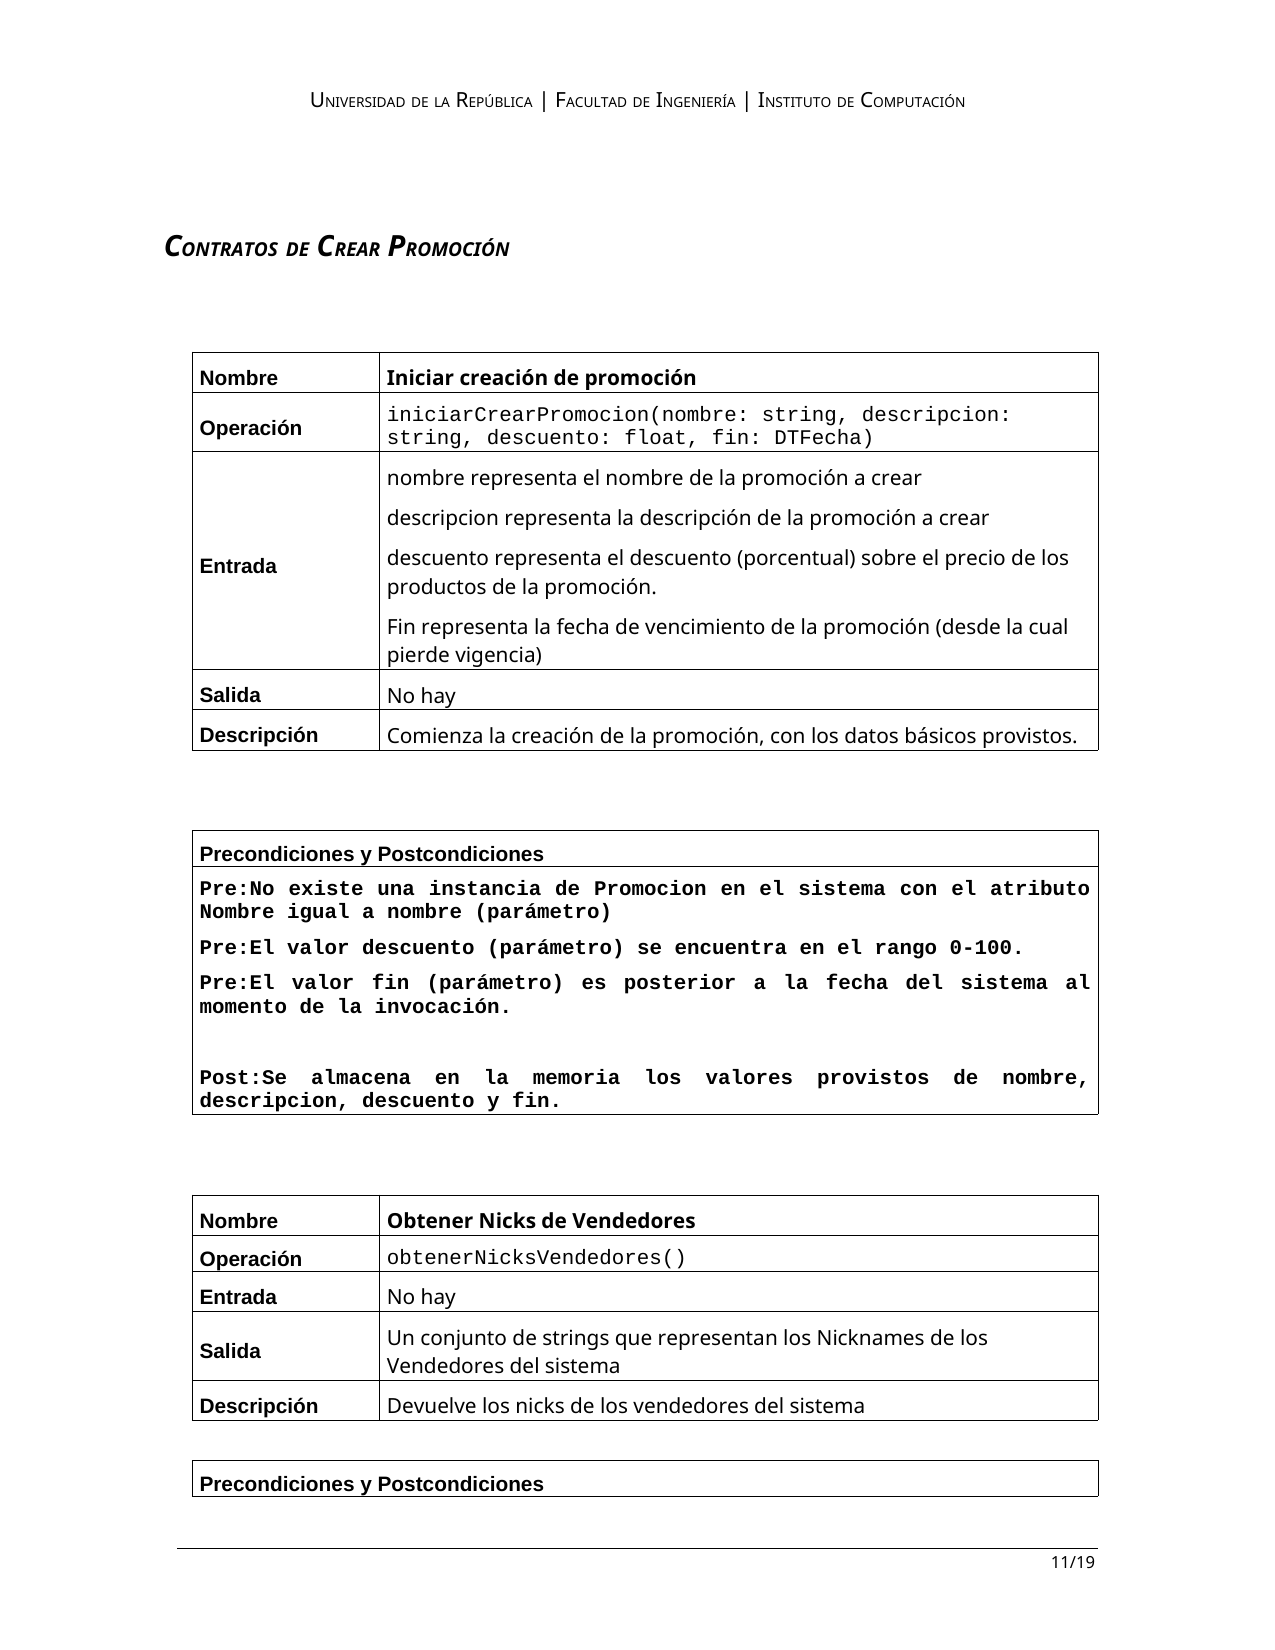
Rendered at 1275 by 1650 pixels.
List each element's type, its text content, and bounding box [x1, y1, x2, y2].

table_header Nombre [193, 1196, 379, 1235]
table_cell Operación [193, 393, 379, 451]
table_header Precondiciones y Postcondiciones [193, 1461, 1098, 1496]
table_cell Pre:No existe una instancia de Promocion en el sistema con el atributo Nombre igual a nombre (parámetro) Pre:El valor descuento (parámetro) se encuentra en el rango 0-100. Pre:El valor fin (parámetro) es posterior a la fecha del sistema al momento de la invocación. Post:Se almacena en la memoria los valores provistos de nombre, descripcion, descuento y fin. [193, 867, 1098, 1114]
table_cell Salida [193, 670, 379, 709]
table_cell No hay [380, 670, 1098, 709]
table_cell Comienza la creación de la promoción, con los datos básicos provistos. [380, 710, 1098, 749]
subtitle Contratos de Crear Promoción [103, 225, 1098, 265]
table_header Obtener Nicks de Vendedores [380, 1196, 1098, 1235]
table_cell Entrada [193, 452, 379, 669]
table_cell Descripción [193, 710, 379, 749]
table_cell Descripción [193, 1381, 379, 1420]
table_cell Devuelve los nicks de los vendedores del sistema [380, 1381, 1098, 1420]
table_header Iniciar creación de promoción [380, 353, 1098, 392]
table_cell Salida [193, 1312, 379, 1380]
table_header Precondiciones y Postcondiciones [193, 831, 1098, 866]
table_cell No hay [380, 1272, 1098, 1311]
table_cell Operación [193, 1236, 379, 1271]
table_cell nombre representa el nombre de la promoción a crear descripcion representa la descripción de la promoción a crear descuento representa el descuento (porcentual) sobre el precio de los productos de la promoción. Fin representa la fecha de vencimiento de la promoción (desde la cual pierde vigencia) [380, 452, 1098, 669]
table_cell iniciarCrearPromocion(nombre: string, descripcion: string, descuento: float, fin: DTFecha) [380, 393, 1098, 451]
table_header Nombre [193, 353, 379, 392]
table_cell obtenerNicksVendedores() [380, 1236, 1098, 1271]
table_cell Un conjunto de strings que representan los Nicknames de los Vendedores del sistema [380, 1312, 1098, 1380]
table_cell Entrada [193, 1272, 379, 1311]
